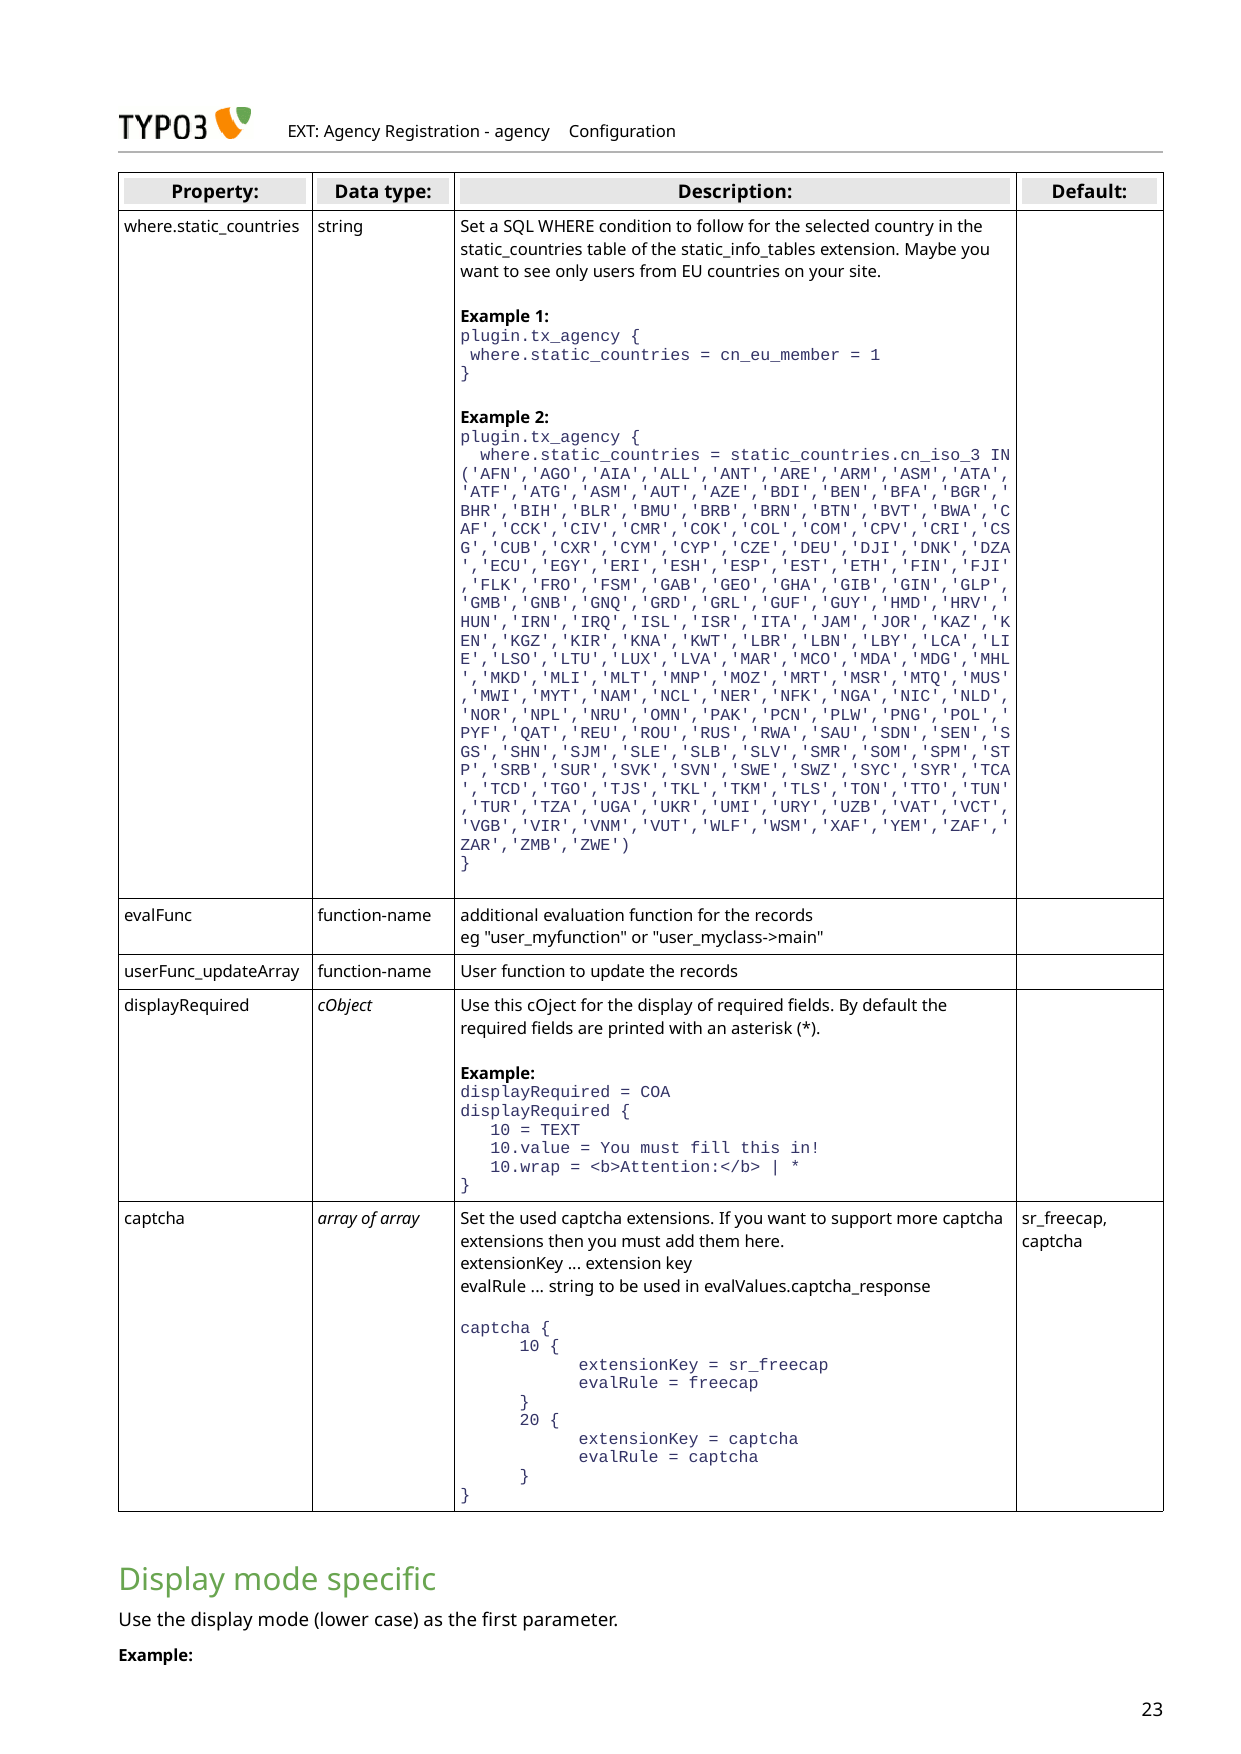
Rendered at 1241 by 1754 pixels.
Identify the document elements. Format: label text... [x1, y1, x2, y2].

table_cell [1017, 211, 1163, 898]
text Use the display mode (lower case) as the first parameter. [118, 1605, 1163, 1631]
table_cell captcha [119, 1202, 312, 1511]
table_cell where.static_countries [119, 211, 312, 898]
subtitle Display mode specific [118, 1557, 1163, 1599]
table_cell string [313, 211, 454, 898]
table_cell [1017, 990, 1163, 1201]
table_cell Set the used captcha extensions. If you want to support more captcha extensions then you must add them here. extensionKey ... extension key evalRule ... string to be used in evalValues.captcha_response captcha { 10 { extensionKey = sr_freecap evalRule = freecap } 20 { extensionKey = captcha evalRule = captcha } } [455, 1202, 1016, 1511]
table_header Property: [119, 173, 312, 209]
table_cell userFunc_updateArray [119, 955, 312, 988]
table_cell cObject [313, 990, 454, 1201]
picture [118, 106, 254, 139]
table_header Data type: [313, 173, 454, 209]
table_cell array of array [313, 1202, 454, 1511]
table_header Default: [1017, 173, 1163, 209]
table_cell additional evaluation function for the records eg "user_myfunction" or "user_myclass->main" [455, 899, 1016, 954]
table_cell Set a SQL WHERE condition to follow for the selected country in the static_countries table of the static_info_tables extension. Maybe you want to see only users from EU countries on your site. Example 1: plugin.tx_agency { where.static_countries = cn_eu_member = 1 } Example 2: plugin.tx_agency { where.static_countries = static_countries.cn_iso_3 IN ('AFN','AGO','AIA','ALL','ANT','ARE','ARM','ASM','ATA','ATF','ATG','ASM','AUT','AZE','BDI','BEN','BFA','BGR','BHR','BIH','BLR','BMU','BRB','BRN','BTN','BVT','BWA','CAF','CCK','CIV','CMR','COK','COL','COM','CPV','CRI','CSG','CUB','CXR','CYM','CYP','CZE','DEU','DJI','DNK','DZA','ECU','EGY','ERI','ESH','ESP','EST','ETH','FIN','FJI','FLK','FRO','FSM','GAB','GEO','GHA','GIB','GIN','GLP','GMB','GNB','GNQ','GRD','GRL','GUF','GUY','HMD','HRV','HUN','IRN','IRQ','ISL','ISR','ITA','JAM','JOR','KAZ','KEN','KGZ','KIR','KNA','KWT','LBR','LBN','LBY','LCA','LIE','LSO','LTU','LUX','LVA','MAR','MCO','MDA','MDG','MHL','MKD','MLI','MLT','MNP','MOZ','MRT','MSR','MTQ','MUS','MWI','MYT','NAM','NCL','NER','NFK','NGA','NIC','NLD','NOR','NPL','NRU','OMN','PAK','PCN','PLW','PNG','POL','PYF','QAT','REU','ROU','RUS','RWA','SAU','SDN','SEN','SGS','SHN','SJM','SLE','SLB','SLV','SMR','SOM','SPM','STP','SRB','SUR','SVK','SVN','SWE','SWZ','SYC','SYR','TCA','TCD','TGO','TJS','TKL','TKM','TLS','TON','TTO','TUN','TUR','TZA','UGA','UKR','UMI','URY','UZB','VAT','VCT','VGB','VIR','VNM','VUT','WLF','WSM','XAF','YEM','ZAF','ZAR','ZMB','ZWE') } [455, 211, 1016, 898]
table_cell [1017, 899, 1163, 954]
table_cell sr_freecap, captcha [1017, 1202, 1163, 1511]
table_cell evalFunc [119, 899, 312, 954]
table_cell User function to update the records [455, 955, 1016, 988]
table_header Description: [455, 173, 1016, 209]
text Example: [118, 1644, 1163, 1666]
table_cell function-name [313, 899, 454, 954]
table_cell [1017, 955, 1163, 988]
table_cell function-name [313, 955, 454, 988]
table_cell Use this cOject for the display of required fields. By default the required fields are printed with an asterisk (*). Example: displayRequired = COA displayRequired { 10 = TEXT 10.value = You must fill this in! 10.wrap = <b>Attention:</b> | * } [455, 990, 1016, 1201]
table_cell displayRequired [119, 990, 312, 1201]
